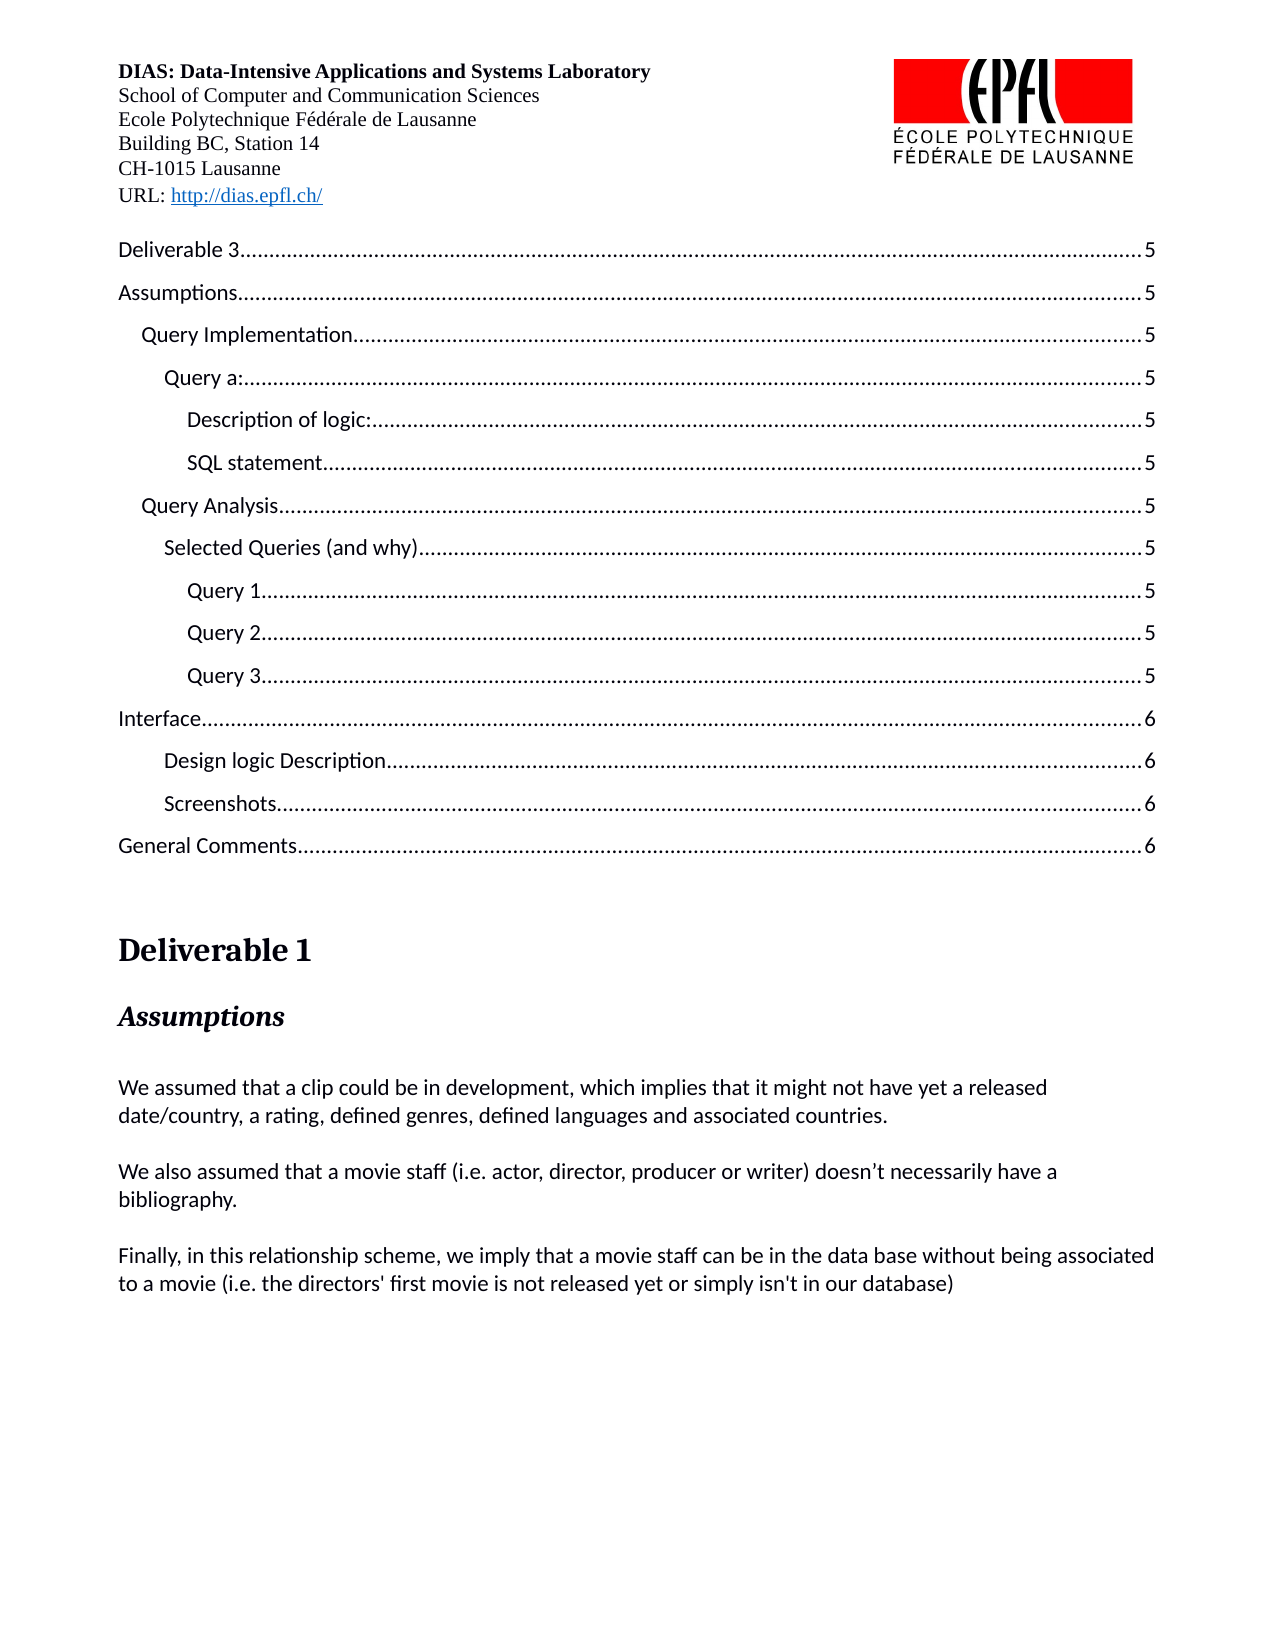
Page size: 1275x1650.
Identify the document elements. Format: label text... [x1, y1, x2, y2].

text We assumed that a clip could be in development, which implies that it might not have yet a released date/country, a rating, defined genres, defined languages and associated countries. [118, 1073, 1157, 1129]
subtitle Assumptions [118, 1000, 1157, 1034]
subtitle Deliverable 1 [118, 931, 1157, 970]
text Description of logic: 5 [187, 406, 1157, 433]
text Interface 6 [118, 704, 1157, 732]
text Query a: 5 [164, 363, 1157, 391]
text Query Analysis 5 [141, 491, 1157, 519]
text Query 3 5 [187, 661, 1157, 689]
text Query Implementation 5 [141, 320, 1157, 348]
text Query 1 5 [187, 576, 1157, 604]
text Query 2 5 [187, 618, 1157, 647]
text Design logic Description 6 [164, 746, 1157, 774]
text Finally, in this relationship scheme, we imply that a movie staff can be in the data base without being associated to a movie (i.e. the directors' first movie is not released yet or simply isn't in our database) [118, 1241, 1157, 1297]
text Deliverable 3 5 [118, 235, 1157, 263]
text SQL statement 5 [187, 448, 1157, 476]
text Assumptions 5 [118, 278, 1157, 306]
text Selected Queries (and why) 5 [164, 533, 1157, 561]
picture [893, 59, 1135, 167]
text We also assumed that a movie staff (i.e. actor, director, producer or writer) doesn’t necessarily have a bibliography. [118, 1157, 1157, 1213]
text General Comments 6 [118, 832, 1157, 859]
text Screenshots 6 [164, 789, 1157, 817]
